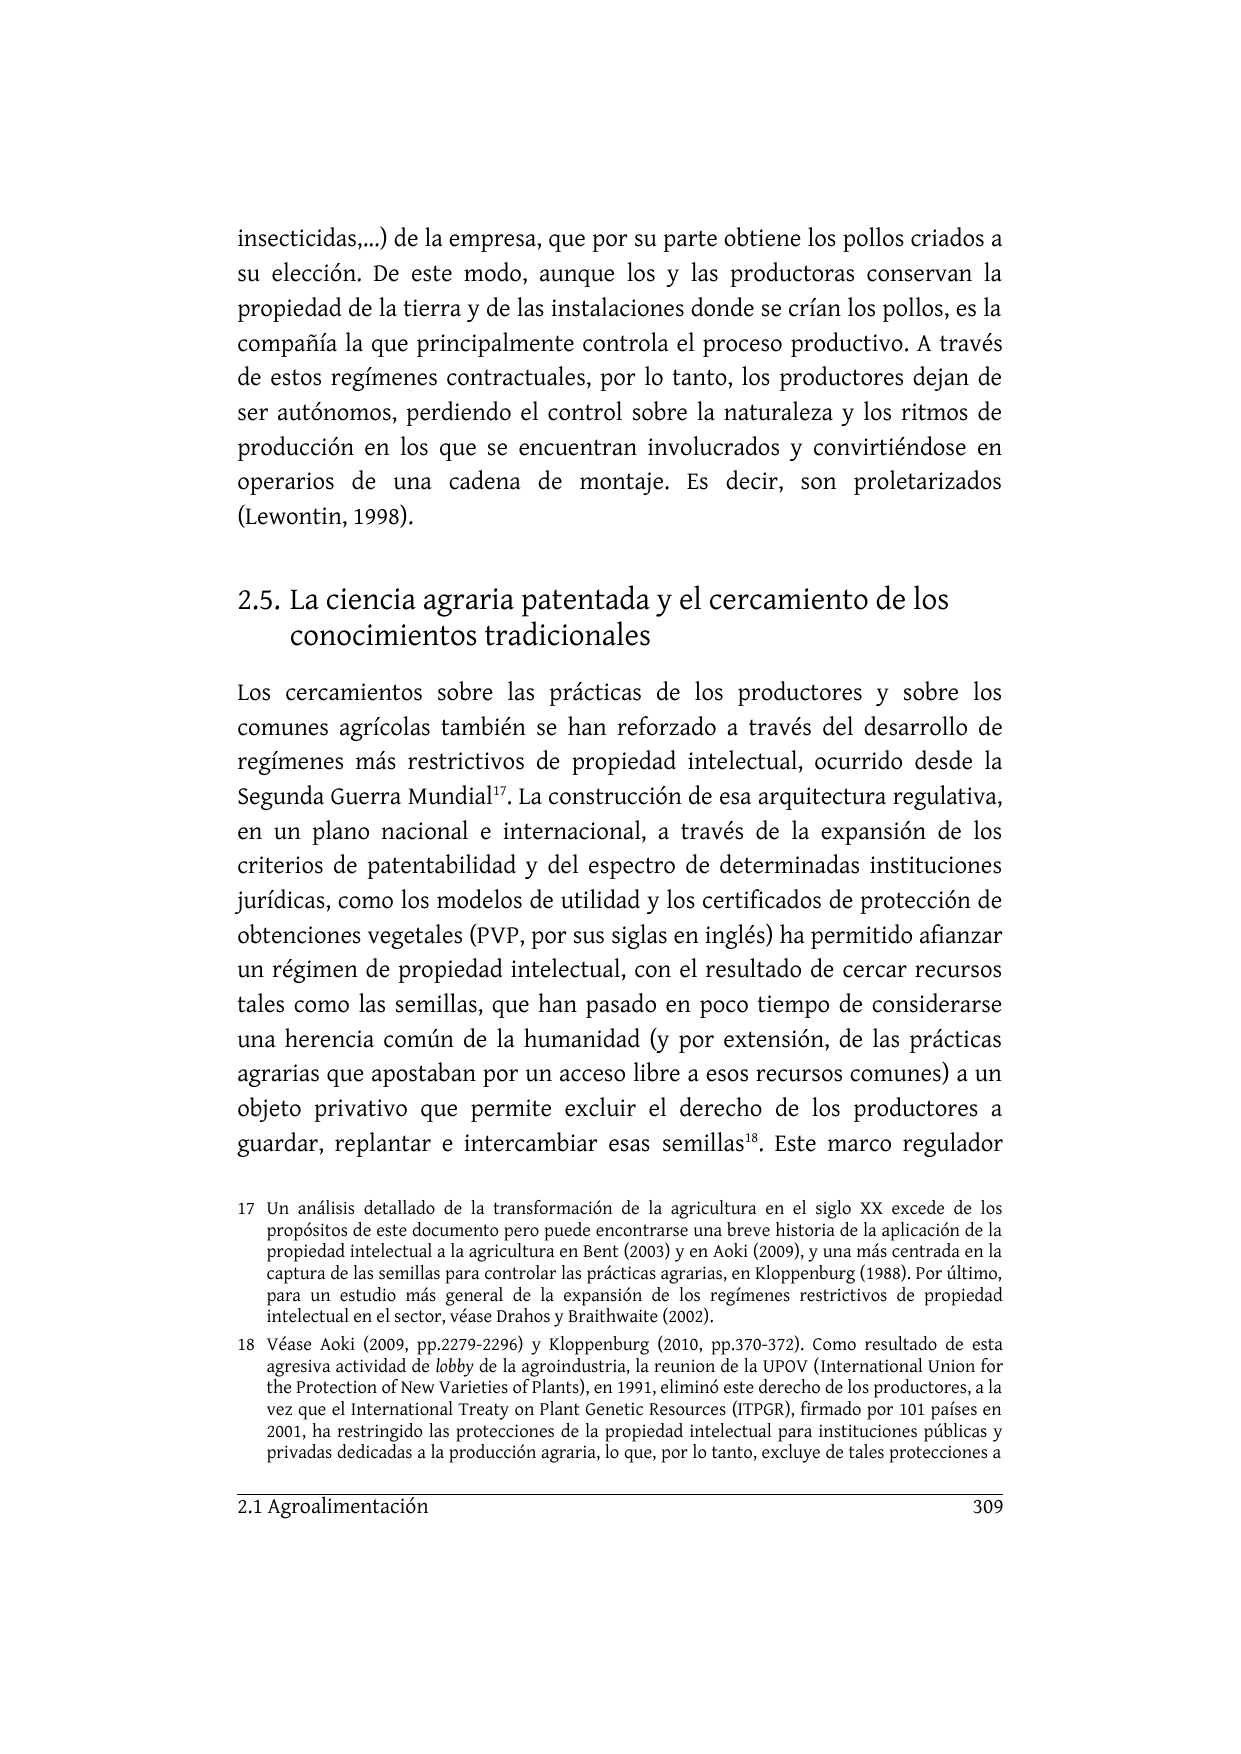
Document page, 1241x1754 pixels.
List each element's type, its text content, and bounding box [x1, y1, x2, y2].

text Un análisis detallado de la transformación de la agricultura en el siglo XX excede de los propósitos de este documento pero puede encontrarse una breve historia de la aplicación de la propiedad intelectual a la agricultura en Bent (2003) y en Aoki (2009), y una más centrada en la captura de las semillas para controlar las prácticas agrarias, en Kloppenburg (1988). Por último, para un estudio más general de la expansión de los regímenes restrictivos de propiedad intelectual en el sector, véase Drahos y Braithwaite (2002). [237, 1198, 1003, 1328]
subtitle La ciencia agraria patentada y el cercamiento de los conocimientos tradicionales [237, 582, 1003, 654]
text Véase Aoki (2009, pp.2279-2296) y Kloppenburg (2010, pp.370-372). Como resultado de esta agresiva actividad de lobby de la agroindustria, la reunion de la UPOV (International Union for the Protection of New Varieties of Plants), en 1991, eliminó este derecho de los productores, a la vez que el International Treaty on Plant Genetic Resources (ITPGR), firmado por 101 países en 2001, ha restringido las protecciones de la propiedad intelectual para instituciones públicas y privadas dedicadas a la producción agraria, lo que, por lo tanto, excluye de tales protecciones a [237, 1334, 1003, 1464]
text Los cercamientos sobre las prácticas de los productores y sobre los comunes agrícolas también se han reforzado a través del desarrollo de regímenes más restrictivos de propiedad intelectual, ocurrido desde la Segunda Guerra Mundial. La construcción de esa arquitectura regulativa, en un plano nacional e internacional, a través de la expansión de los criterios de patentabilidad y del espectro de determinadas instituciones jurídicas, como los modelos de utilidad y los certificados de protección de obtenciones vegetales (PVP, por sus siglas en inglés) ha permitido afianzar un régimen de propiedad intelectual, con el resultado de cercar recursos tales como las semillas, que han pasado en poco tiempo de considerarse una herencia común de la humanidad (y por extensión, de las prácticas agrarias que apostaban por un acceso libre a esos recursos comunes) a un objeto privativo que permite excluir el derecho de los productores a guardar, replantar e intercambiar esas semillas. Este marco regulador [237, 678, 1003, 1158]
text insecticidas,...) de la empresa, que por su parte obtiene los pollos criados a su elección. De este modo, aunque los y las productoras conservan la propiedad de la tierra y de las instalaciones donde se crían los pollos, es la compañía la que principalmente controla el proceso productivo. A través de estos regímenes contractuales, por lo tanto, los productores dejan de ser autónomos, perdiendo el control sobre la naturaleza y los ritmos de producción en los que se encuentran involucrados y convirtiéndose en operarios de una cadena de montaje. Es decir, son proletarizados (Lewontin, 1998). [237, 225, 1003, 531]
